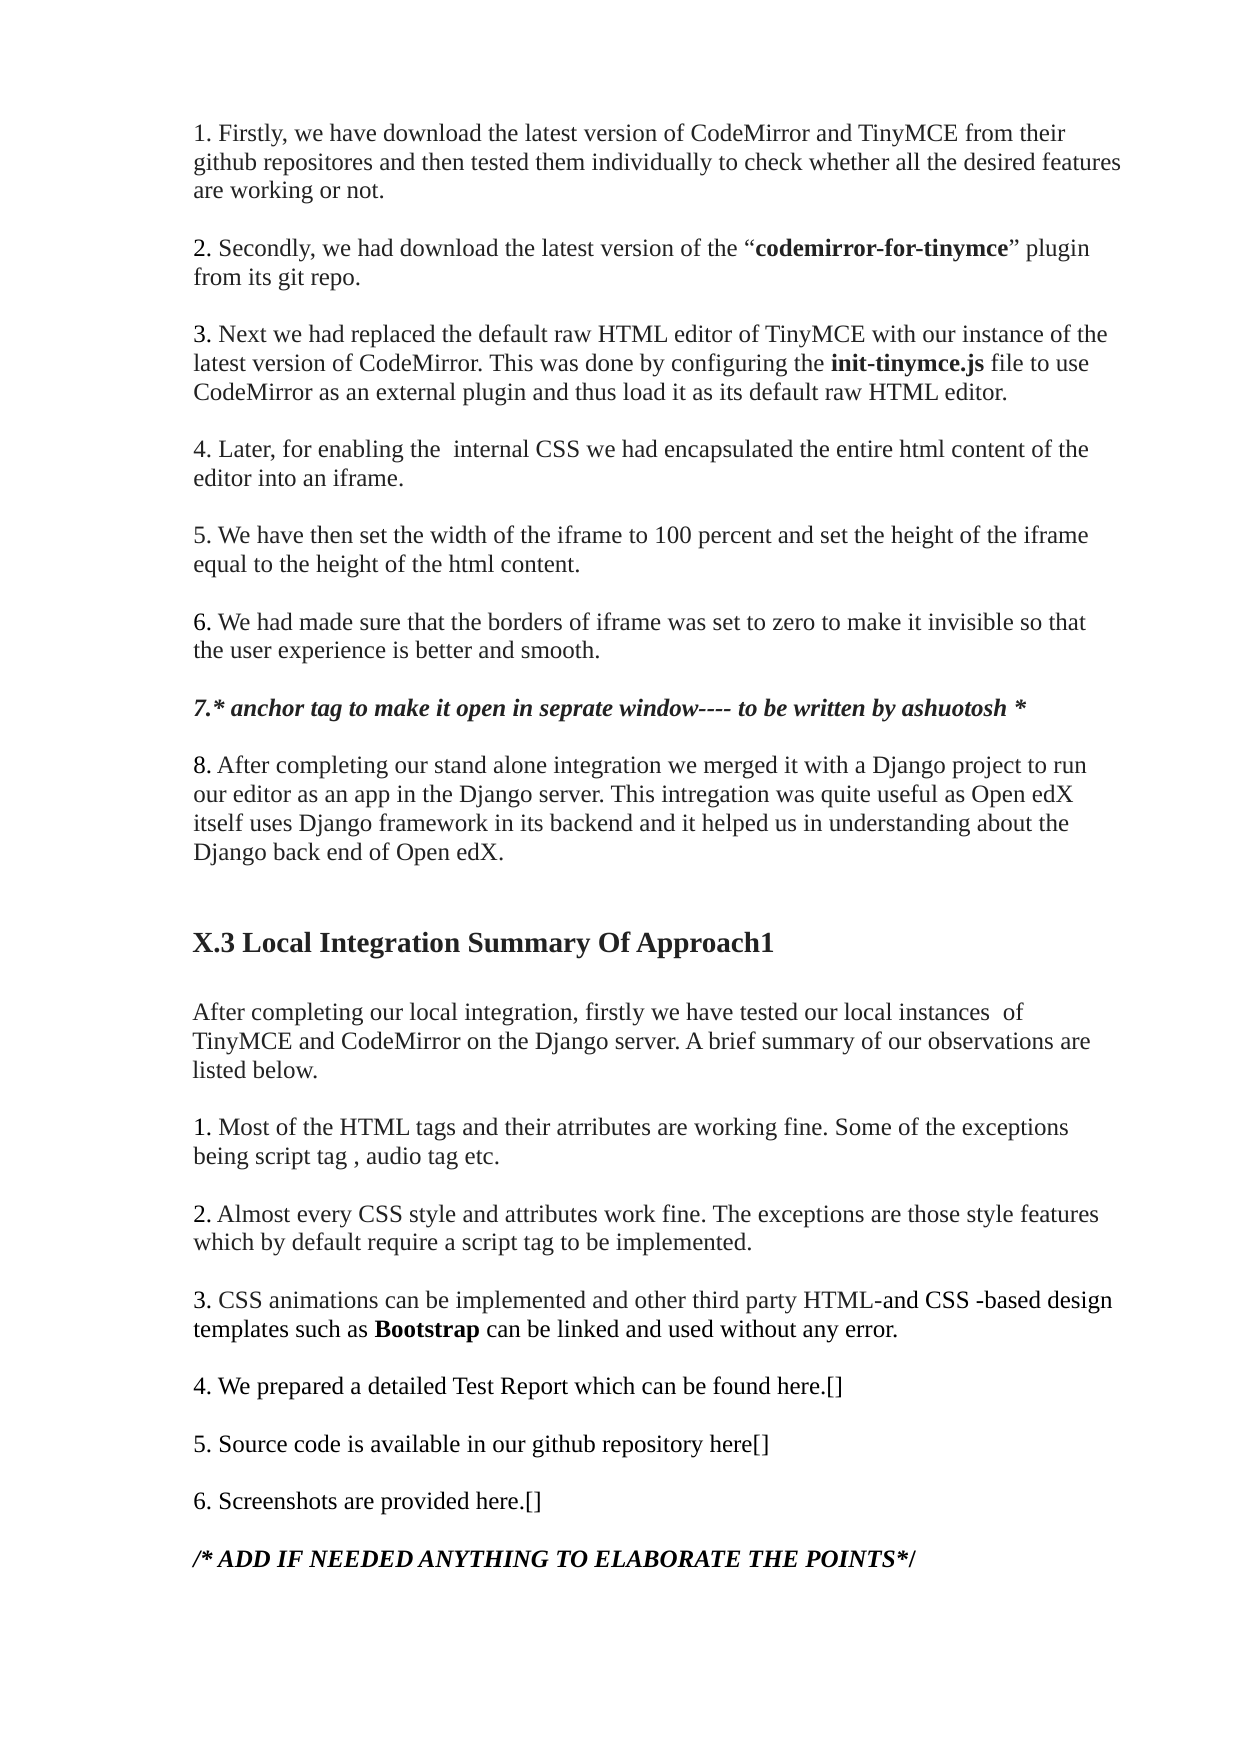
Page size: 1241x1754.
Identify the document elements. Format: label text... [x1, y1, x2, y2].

list We had made sure that the borders of iframe was set to zero to make it invisible so that the user experience is better and smooth. [193, 607, 1122, 664]
list After completing our stand alone integration we merged it with a Django project to run our editor as an app in the Django server. This intregation was quite useful as Open edX itself uses Django framework in its backend and it helped us in understanding about the Django back end of Open edX. [193, 751, 1122, 866]
list Firstly, we have download the latest version of CodeMirror and TinyMCE from their github repositores and then tested them individually to check whether all the desired features are working or not. [193, 118, 1122, 204]
list X.3 Local Integration Summary Of Approach1 [118, 926, 1122, 959]
list Secondly, we had download the latest version of the “codemirror-for-tinymce” plugin from its git repo. [193, 233, 1122, 291]
list After completing our local integration, firstly we have tested our local instances of TinyMCE and CodeMirror on the Django server. A brief summary of our observations are listed below. [118, 993, 1122, 1084]
list Next we had replaced the default raw HTML editor of TinyMCE with our instance of the latest version of CodeMirror. This was done by configuring the init-tinymce.js file to use CodeMirror as an external plugin and thus load it as its default raw HTML editor. [193, 319, 1122, 406]
list Later, for enabling the internal CSS we had encapsulated the entire html content of the editor into an iframe. [193, 434, 1122, 492]
list Source code is available in our github repository here[] [193, 1429, 1122, 1457]
list We prepared a detailed Test Report which can be found here.[] [193, 1371, 1122, 1400]
list Screenshots are provided here.[] [193, 1486, 1122, 1515]
list * anchor tag to make it open in seprate window---- to be written by ashuotosh * [193, 693, 1122, 722]
list We have then set the width of the iframe to 100 percent and set the height of the iframe equal to the height of the html content. [193, 521, 1122, 578]
list Almost every CSS style and attributes work fine. The exceptions are those style features which by default require a script tag to be implemented. [193, 1199, 1122, 1256]
list CSS animations can be implemented and other third party HTML-and CSS -based design templates such as Bootstrap can be linked and used without any error. [193, 1285, 1122, 1342]
list /* ADD IF NEEDED ANYTHING TO ELABORATE THE POINTS*/ [193, 1544, 1122, 1572]
list Most of the HTML tags and their atrributes are working fine. Some of the exceptions being script tag , audio tag etc. [193, 1112, 1122, 1170]
